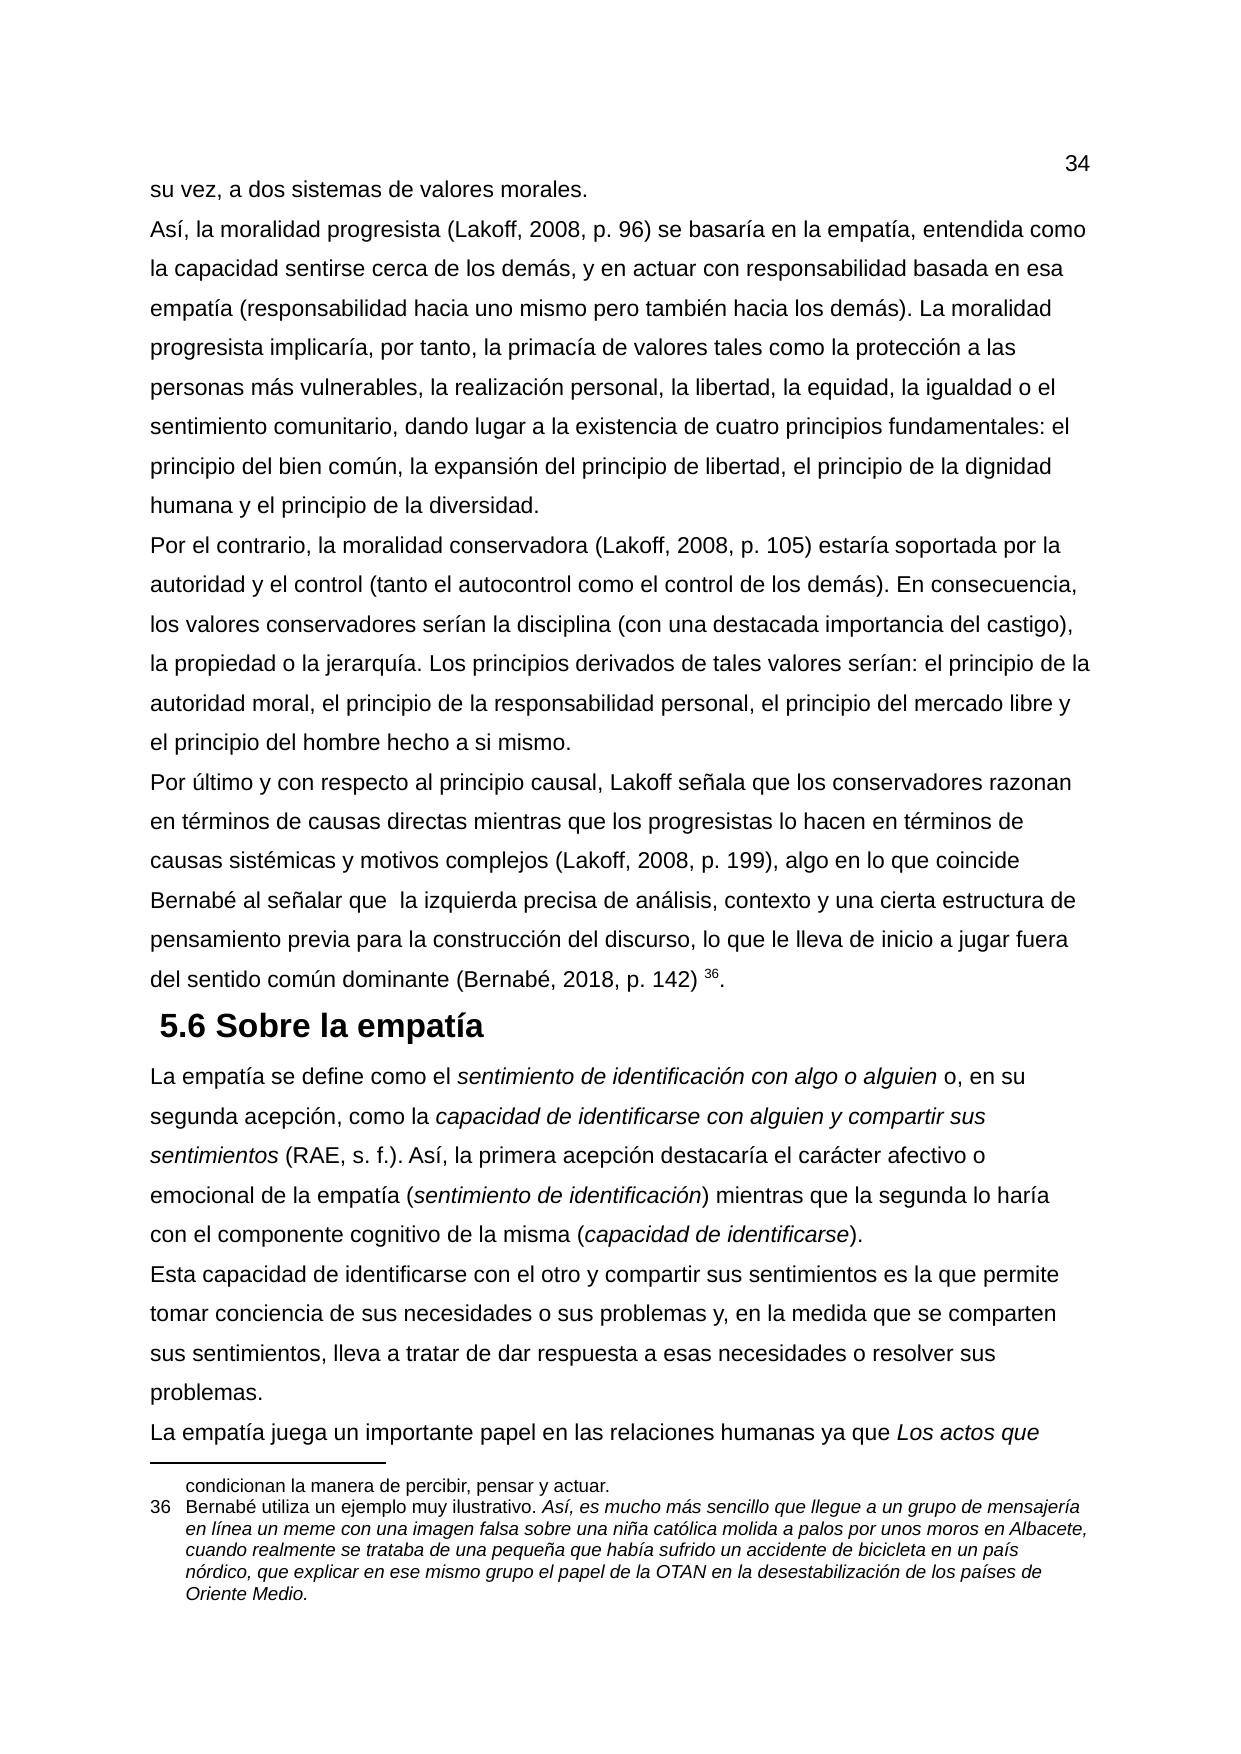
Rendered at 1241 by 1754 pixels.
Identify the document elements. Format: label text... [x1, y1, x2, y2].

text Esta capacidad de identificarse con el otro y compartir sus sentimientos es la que permite tomar conciencia de sus necesidades o sus problemas y, en la medida que se comparten sus sentimientos, lleva a tratar de dar respuesta a esas necesidades o resolver sus problemas. [150, 1261, 1090, 1406]
text Por el contrario, la moralidad conservadora (Lakoff, 2008, p. 105) estaría soportada por la autoridad y el control (tanto el autocontrol como el control de los demás). En consecuencia, los valores conservadores serían la disciplina (con una destacada importancia del castigo), la propiedad o la jerarquía. Los principios derivados de tales valores serían: el principio de la autoridad moral, el principio de la responsabilidad personal, el principio del mercado libre y el principio del hombre hecho a si mismo. [150, 532, 1090, 755]
text Así, la moralidad progresista (Lakoff, 2008, p. 96) se basaría en la empatía, entendida como la capacidad sentirse cerca de los demás, y en actuar con responsabilidad basada en esa empatía (responsabilidad hacia uno mismo pero también hacia los demás). La moralidad progresista implicaría, por tanto, la primacía de valores tales como la protección a las personas más vulnerables, la realización personal, la libertad, la equidad, la igualdad o el sentimiento comunitario, dando lugar a la existencia de cuatro principios fundamentales: el principio del bien común, la expansión del principio de libertad, el principio de la dignidad humana y el principio de la diversidad. [150, 216, 1090, 518]
text Por último y con respecto al principio causal, Lakoff señala que los conservadores razonan en términos de causas directas mientras que los progresistas lo hacen en términos de causas sistémicas y motivos complejos (Lakoff, 2008, p. 199), algo en lo que coincide Bernabé al señalar que la izquierda precisa de análisis, contexto y una cierta estructura de pensamiento previa para la construcción del discurso, lo que le lleva de inicio a jugar fuera del sentido común dominante (Bernabé, 2018, p. 142) . [150, 768, 1090, 992]
text La empatía se define como el sentimiento de identificación con algo o alguien o, en su segunda acepción, como la capacidad de identificarse con alguien y compartir sus sentimientos (RAE, s. f.). Así, la primera acepción destacaría el carácter afectivo o emocional de la empatía (sentimiento de identificación) mientras que la segunda lo haría con el componente cognitivo de la misma (capacidad de identificarse). [150, 1063, 1090, 1248]
text La empatía juega un importante papel en las relaciones humanas ya que Los actos que [150, 1419, 1090, 1445]
text su vez, a dos sistemas de valores morales. [150, 176, 1090, 203]
subtitle Sobre la empatía [147, 1002, 1093, 1044]
text Bernabé utiliza un ejemplo muy ilustrativo. Así, es mucho más sencillo que llegue a un grupo de mensajería en línea un meme con una imagen falsa sobre una niña católica molida a palos por unos moros en Albacete, cuando realmente se trataba de una pequeña que había sufrido un accidente de bicicleta en un país nórdico, que explicar en ese mismo grupo el papel de la OTAN en la desestabilización de los países de Oriente Medio. [150, 1496, 1090, 1604]
text condicionan la manera de percibir, pensar y actuar. [150, 1474, 1090, 1496]
